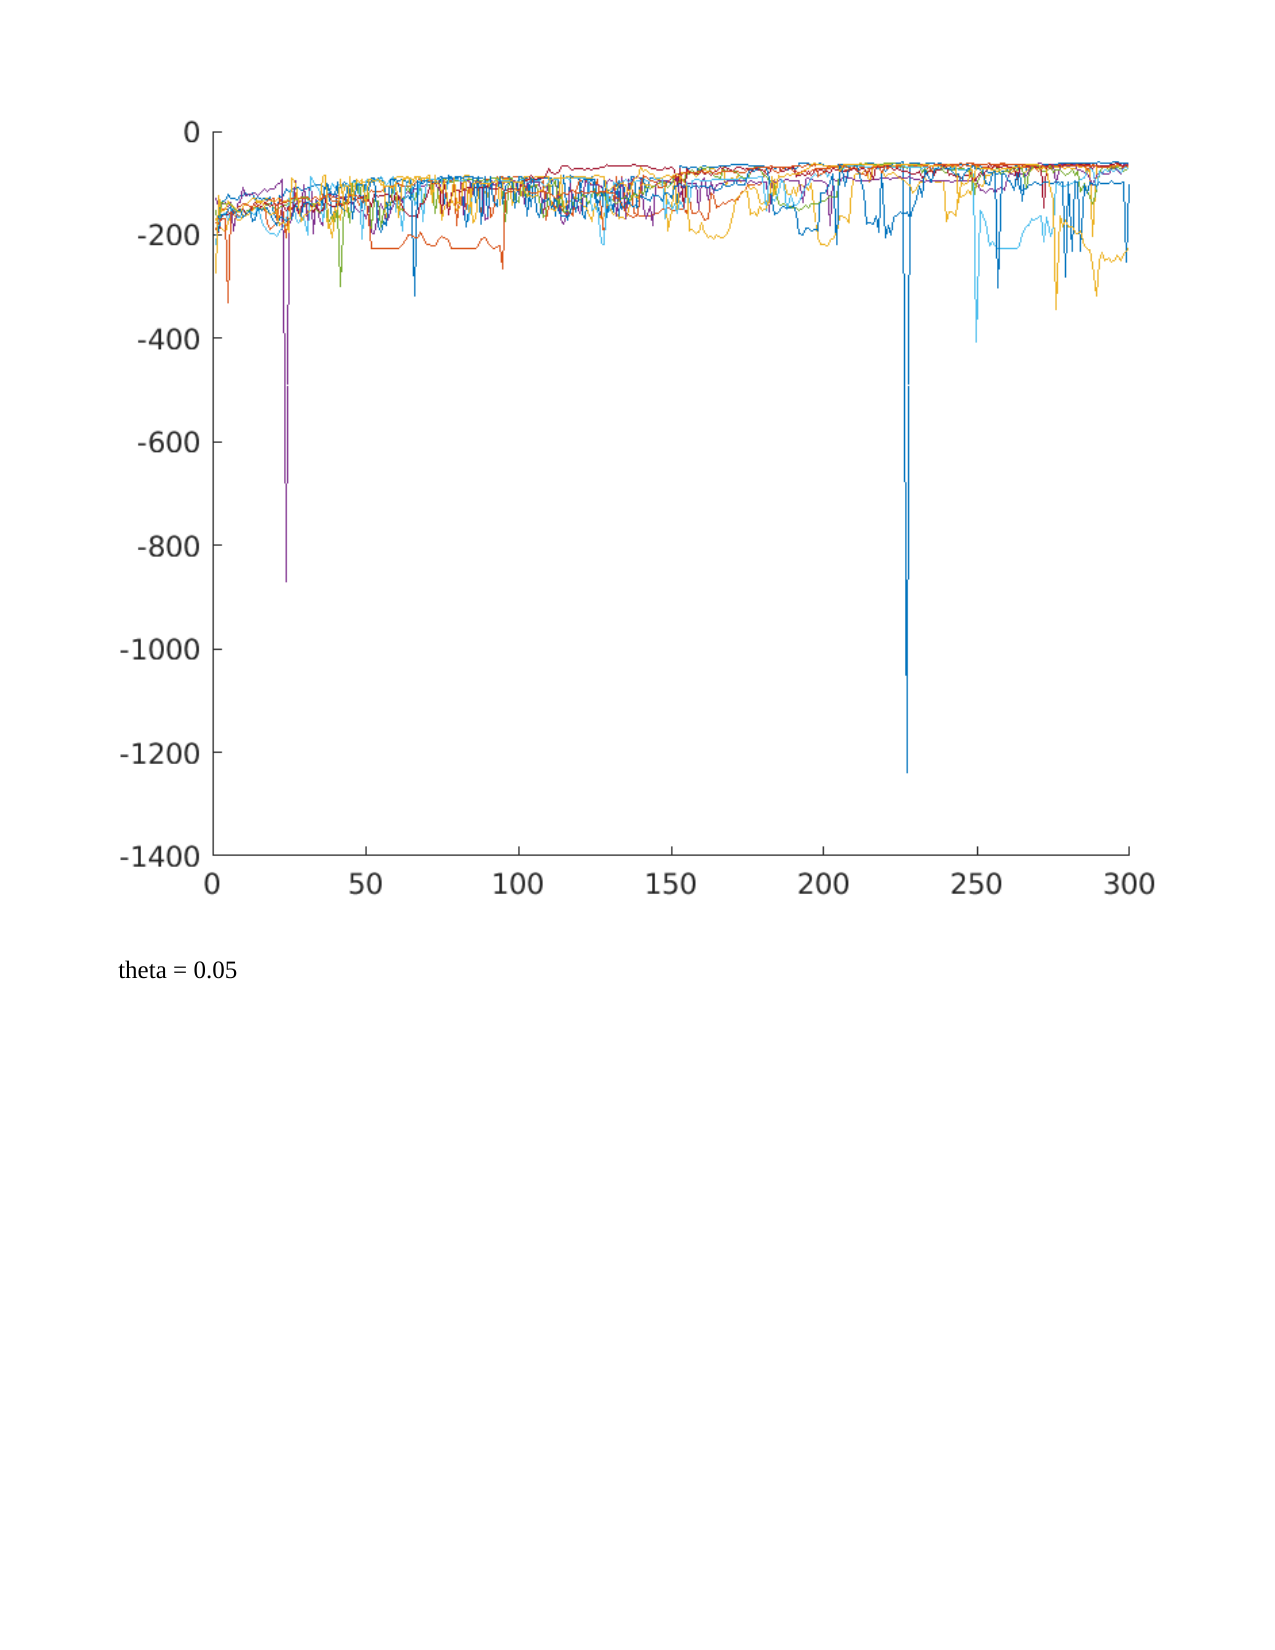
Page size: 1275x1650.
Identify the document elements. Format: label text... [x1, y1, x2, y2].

text theta = 0.05 [118, 955, 1157, 983]
picture [118, 118, 1157, 898]
